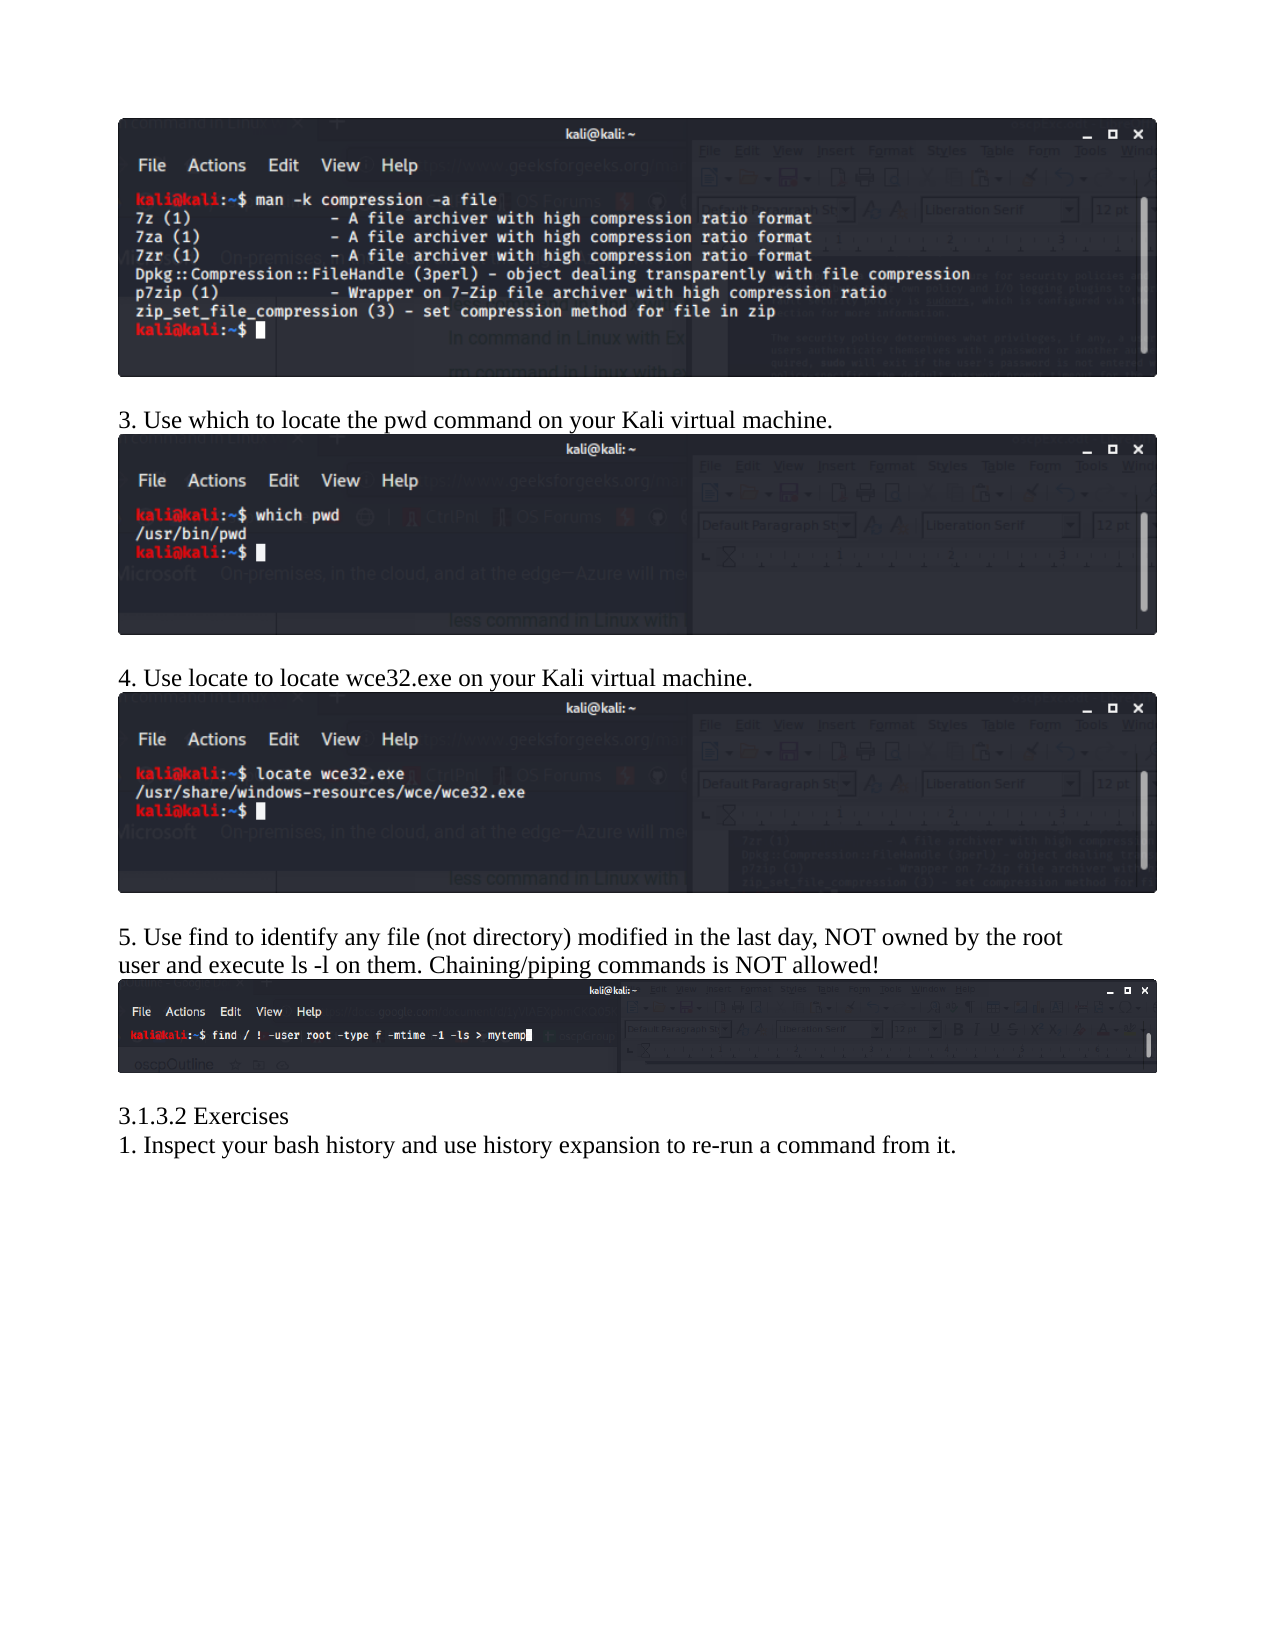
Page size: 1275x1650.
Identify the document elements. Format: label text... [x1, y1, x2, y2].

picture [118, 434, 1157, 635]
picture [118, 979, 1157, 1073]
text 3.1.3.2 Exercises [118, 1101, 1157, 1130]
text user and execute ls -l on them. Chaining/piping commands is NOT allowed! [118, 951, 1157, 979]
text 4. Use locate to locate wce32.exe on your Kali virtual machine. [118, 663, 1157, 692]
text 3. Use which to locate the pwd command on your Kali virtual machine. [118, 405, 1157, 434]
picture [118, 692, 1157, 893]
picture [118, 118, 1157, 377]
text 1. Inspect your bash history and use history expansion to re-run a command from it. [118, 1130, 1157, 1159]
text 5. Use find to identify any file (not directory) modified in the last day, NOT owned by the root [118, 922, 1157, 951]
